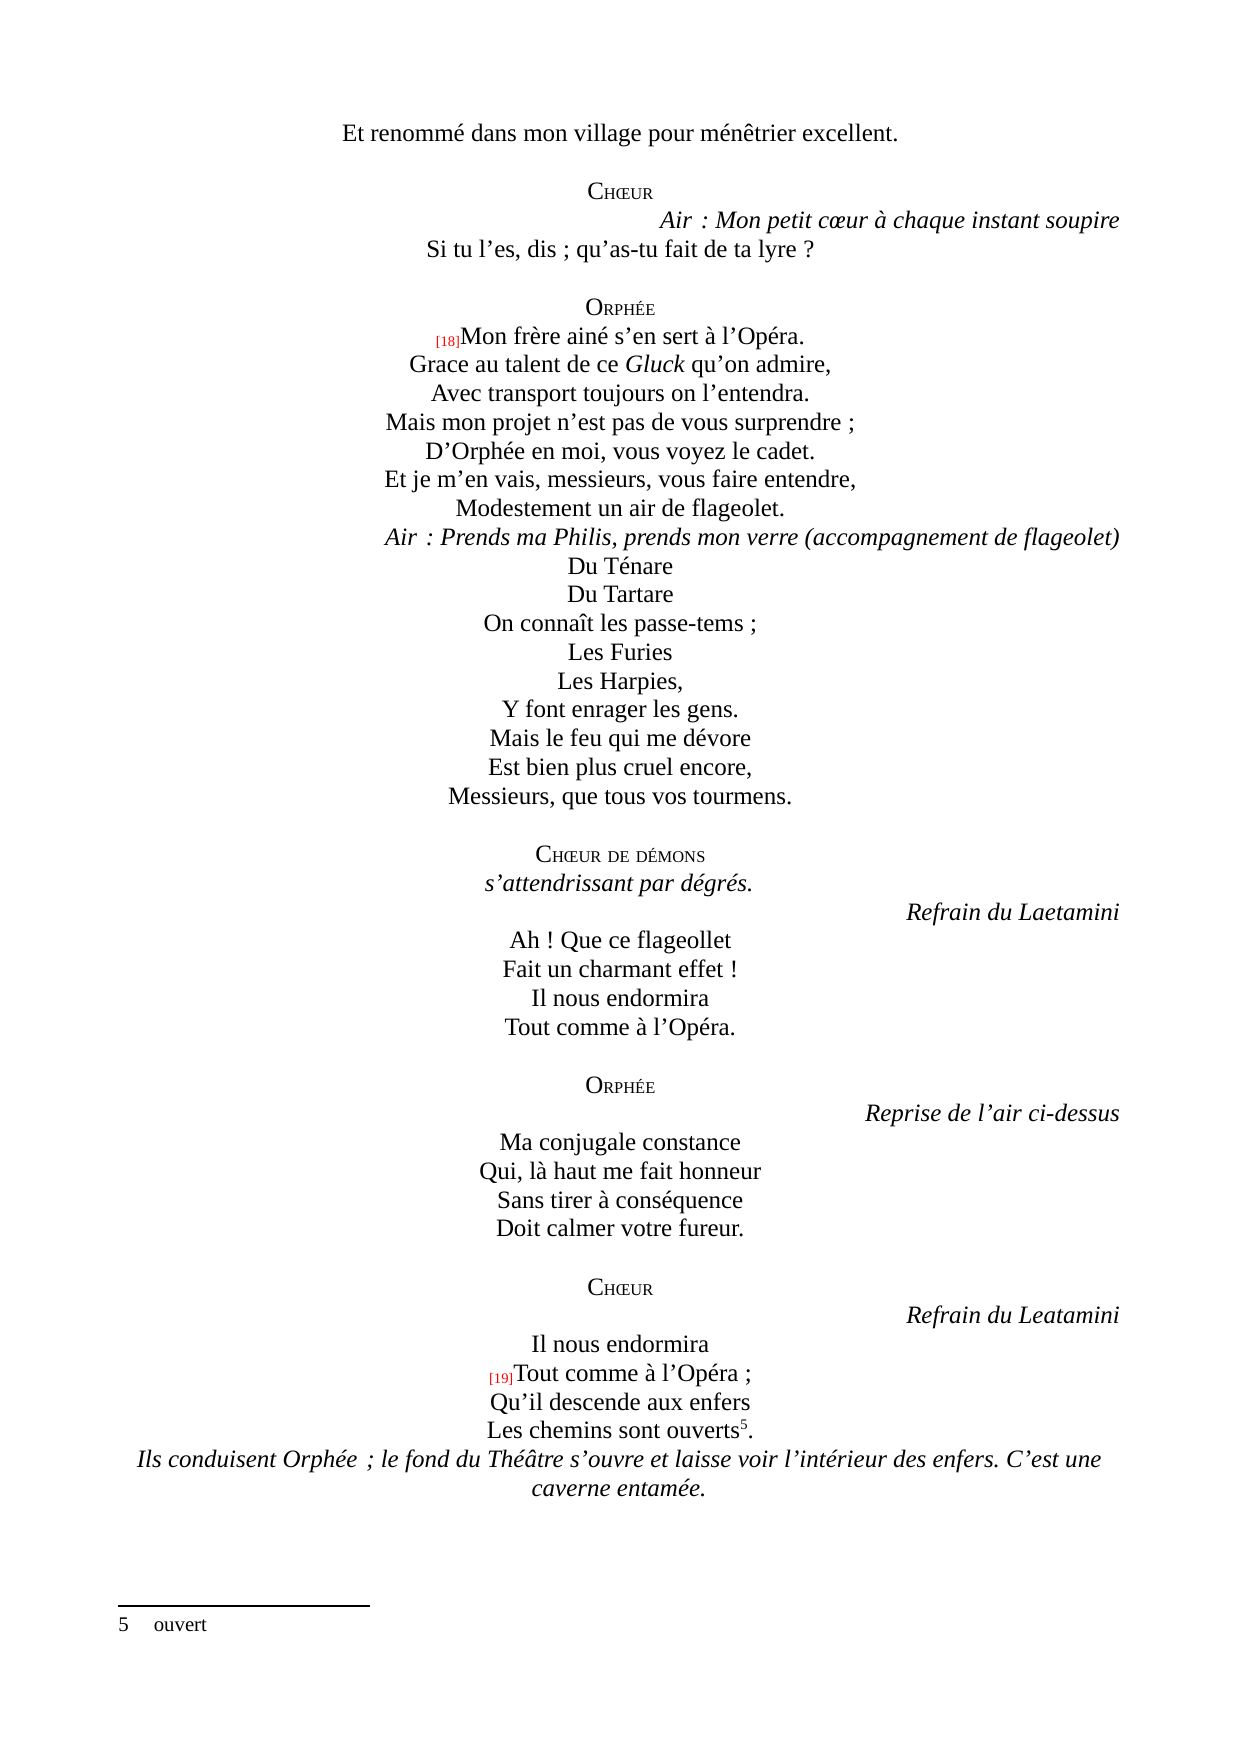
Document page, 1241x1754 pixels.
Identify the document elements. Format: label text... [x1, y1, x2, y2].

text [18]Mon frère ainé s’en sert à l’Opéra. [118, 321, 1122, 349]
text Messieurs, que tous vos tourmens. [118, 781, 1122, 809]
text Grace au talent de ce Gluck qu’on admire, [118, 349, 1122, 378]
text s’attendrissant par dégrés. [118, 868, 1122, 897]
text Chœur [118, 176, 1122, 205]
text Du Ténare [118, 551, 1122, 579]
text Reprise de l’air ci-dessus [118, 1098, 1122, 1127]
text Du Tartare [118, 579, 1122, 608]
text ouvert [118, 1612, 1122, 1636]
text Les chemins sont ouverts. [118, 1416, 1122, 1444]
text Et renommé dans mon village pour ménêtrier excellent. [118, 118, 1122, 147]
text Air : Prends ma Philis, prends mon verre (accompagnement de flageolet) [118, 522, 1122, 551]
text Orphée [118, 1070, 1122, 1098]
text Ah ! Que ce flageollet [118, 925, 1122, 954]
text Refrain du Laetamini [118, 897, 1122, 925]
text Avec transport toujours on l’entendra. [118, 378, 1122, 407]
text [19]Tout comme à l’Opéra ; [118, 1358, 1122, 1387]
text D’Orphée en moi, vous voyez le cadet. [118, 436, 1122, 464]
text Ma conjugale constance [118, 1127, 1122, 1156]
text Est bien plus cruel encore, [118, 752, 1122, 781]
text Qu’il descende aux enfers [118, 1387, 1122, 1416]
text Il nous endormira [118, 1329, 1122, 1358]
text Si tu l’es, dis ; qu’as-tu fait de ta lyre ? [118, 234, 1122, 263]
text Y font enrager les gens. [118, 694, 1122, 723]
text Les Furies [118, 637, 1122, 666]
text Doit calmer votre fureur. [118, 1213, 1122, 1242]
text Orphée [118, 292, 1122, 321]
text Mais le feu qui me dévore [118, 723, 1122, 752]
text Et je m’en vais, messieurs, vous faire entendre, [118, 464, 1122, 493]
text Chœur [118, 1272, 1122, 1301]
text Refrain du Leatamini [118, 1301, 1122, 1329]
text Modestement un air de flageolet. [118, 493, 1122, 522]
text Mais mon projet n’est pas de vous surprendre ; [118, 407, 1122, 436]
text Les Harpies, [118, 666, 1122, 694]
text Il nous endormira [118, 983, 1122, 1012]
text Qui, là haut me fait honneur [118, 1156, 1122, 1185]
text Sans tirer à conséquence [118, 1185, 1122, 1213]
text Ils conduisent Orphée ; le fond du Théâtre s’ouvre et laisse voir l’intérieur des enfers. C’est une caverne entamée. [118, 1444, 1122, 1502]
text Chœur de démons [118, 839, 1122, 868]
text Tout comme à l’Opéra. [118, 1012, 1122, 1040]
text Air : Mon petit cœur à chaque instant soupire [118, 205, 1122, 234]
text On connaît les passe-tems ; [118, 608, 1122, 637]
text Fait un charmant effet ! [118, 954, 1122, 983]
